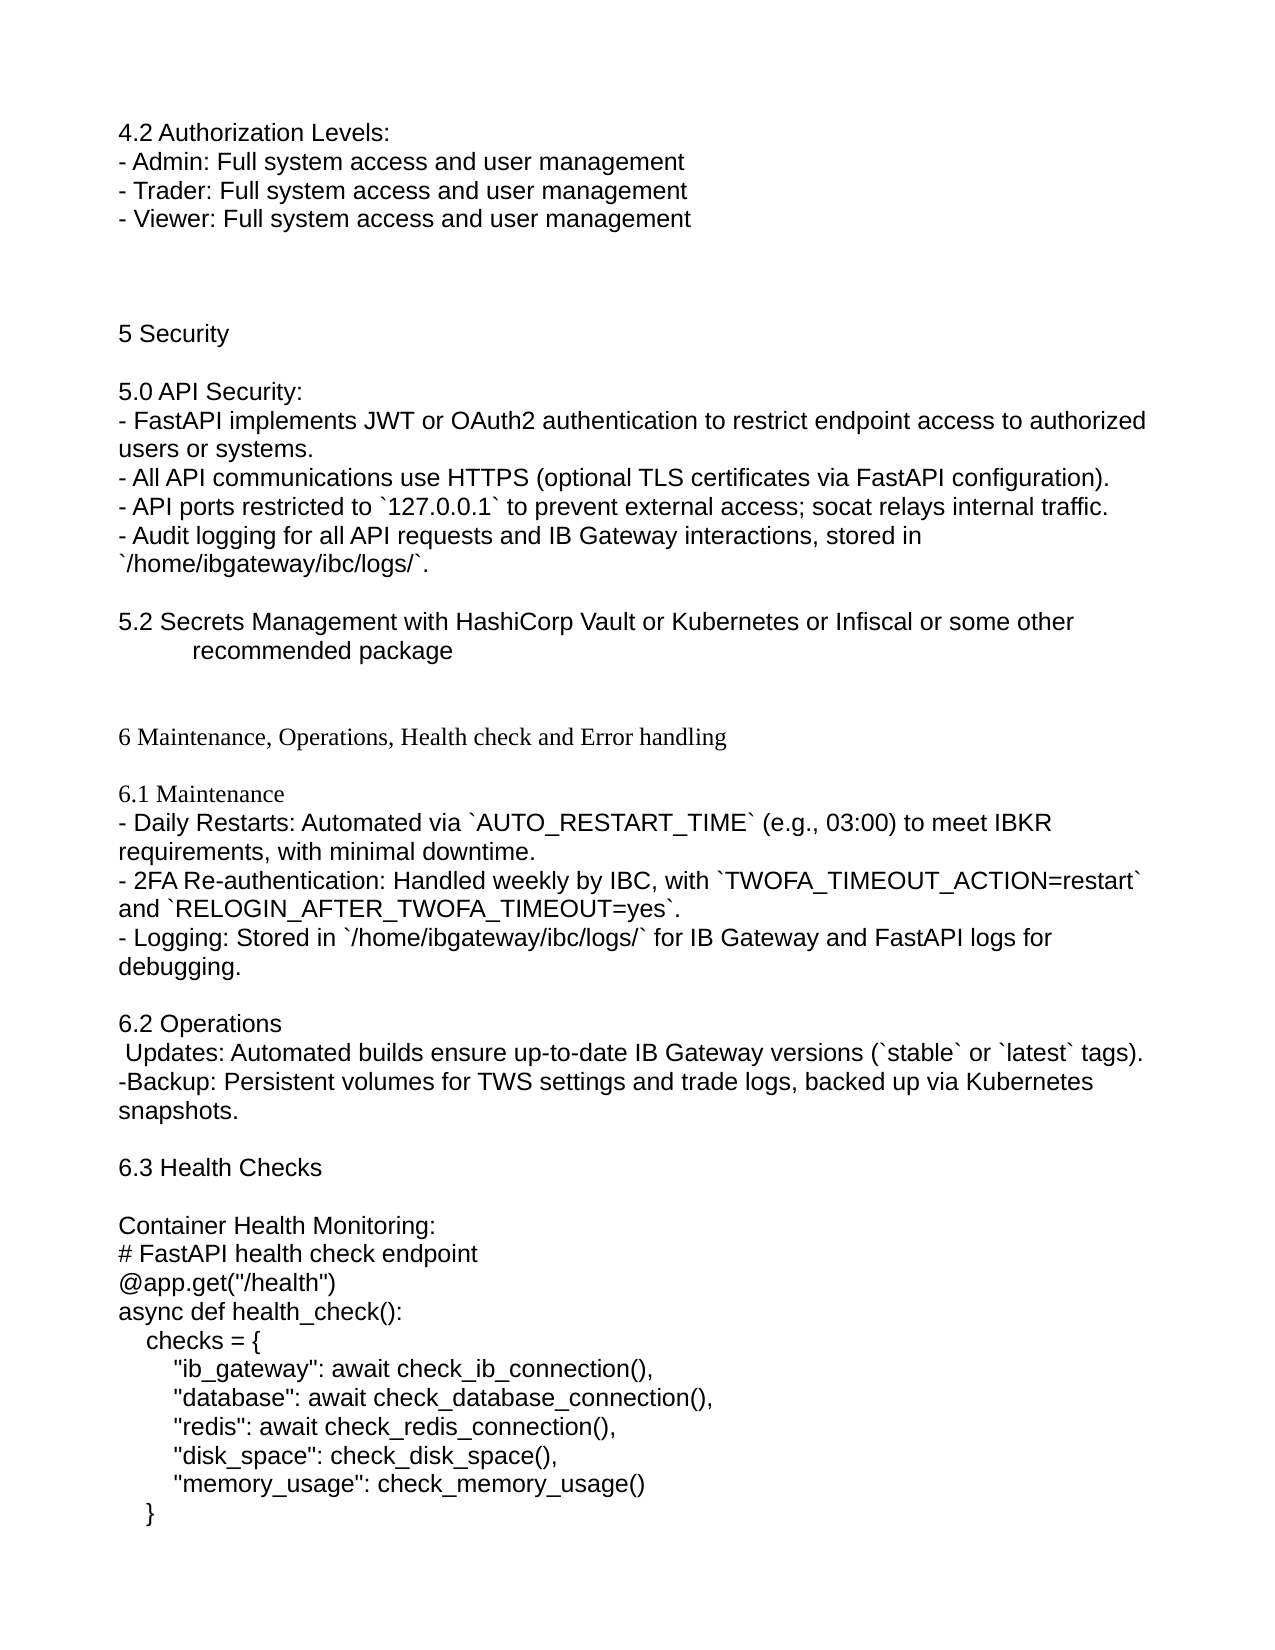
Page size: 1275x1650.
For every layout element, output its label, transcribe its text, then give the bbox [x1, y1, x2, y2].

text "disk_space": check_disk_space(), [118, 1441, 1157, 1469]
text 6.3 Health Checks [118, 1153, 1157, 1182]
text 6.1 Maintenance [118, 779, 1157, 808]
text Container Health Monitoring: [118, 1211, 1157, 1239]
text "memory_usage": check_memory_usage() [118, 1469, 1157, 1498]
text - Viewer: Full system access and user management [118, 204, 1157, 233]
text - All API communications use HTTPS (optional TLS certificates via FastAPI configuration). [118, 463, 1157, 492]
text - Logging: Stored in `/home/ibgateway/ibc/logs/` for IB Gateway and FastAPI logs for debugging. [118, 923, 1157, 981]
text Updates: Automated builds ensure up-to-date IB Gateway versions (`stable` or `latest` tags). [118, 1038, 1157, 1067]
text 6.2 Operations [118, 1009, 1157, 1038]
text - Daily Restarts: Automated via `AUTO_RESTART_TIME` (e.g., 03:00) to meet IBKR requirements, with minimal downtime. [118, 808, 1157, 866]
text 5.0 API Security: [118, 377, 1157, 406]
text "ib_gateway": await check_ib_connection(), [118, 1354, 1157, 1383]
text - Admin: Full system access and user management [118, 147, 1157, 176]
text 5 Security [118, 319, 1157, 348]
text 5.2 Secrets Management with HashiCorp Vault or Kubernetes or Infiscal or some other recommended package [118, 607, 1157, 664]
text checks = { [118, 1326, 1157, 1354]
text # FastAPI health check endpoint [118, 1239, 1157, 1268]
text 6 Maintenance, Operations, Health check and Error handling [118, 722, 1157, 751]
text - API ports restricted to `127.0.0.1` to prevent external access; socat relays internal traffic. [118, 492, 1157, 521]
text "database": await check_database_connection(), [118, 1383, 1157, 1412]
text - FastAPI implements JWT or OAuth2 authentication to restrict endpoint access to authorized users or systems. [118, 406, 1157, 463]
text - Trader: Full system access and user management [118, 176, 1157, 204]
text - Audit logging for all API requests and IB Gateway interactions, stored in `/home/ibgateway/ibc/logs/`. [118, 521, 1157, 578]
text -Backup: Persistent volumes for TWS settings and trade logs, backed up via Kubernetes snapshots. [118, 1067, 1157, 1124]
text - 2FA Re-authentication: Handled weekly by IBC, with `TWOFA_TIMEOUT_ACTION=restart` and `RELOGIN_AFTER_TWOFA_TIMEOUT=yes`. [118, 866, 1157, 923]
text @app.get("/health") [118, 1268, 1157, 1297]
text 4.2 Authorization Levels: [118, 118, 1157, 147]
text "redis": await check_redis_connection(), [118, 1412, 1157, 1441]
text async def health_check(): [118, 1297, 1157, 1326]
text } [118, 1498, 1157, 1527]
